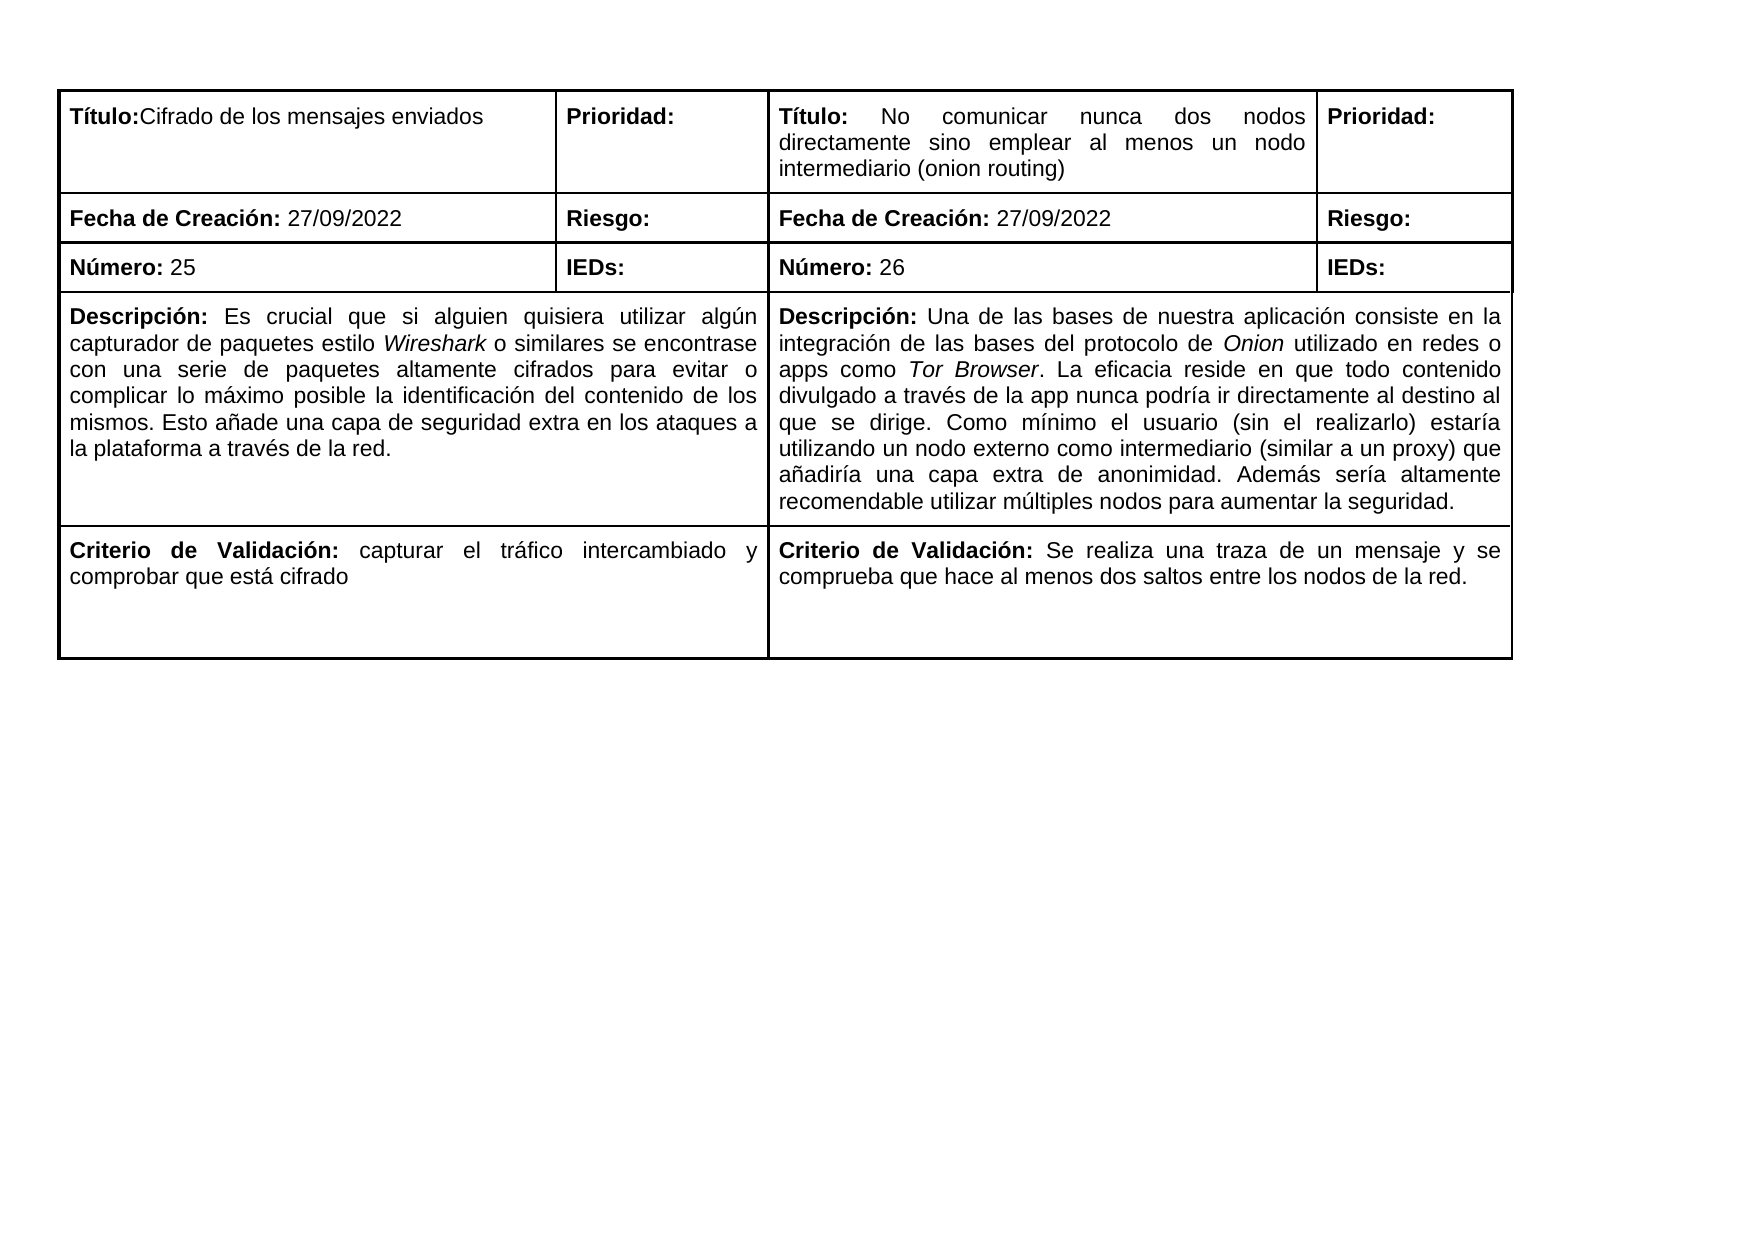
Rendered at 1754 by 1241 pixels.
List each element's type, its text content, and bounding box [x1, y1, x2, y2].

table_header Prioridad: [1318, 92, 1511, 192]
table_cell Riesgo: [557, 194, 767, 241]
table_cell Riesgo: [1318, 194, 1511, 241]
table_header Prioridad: [557, 92, 767, 192]
table_cell Fecha de Creación: 27/09/2022 [770, 194, 1316, 241]
table_cell Número: 26 [770, 244, 1316, 291]
table_cell IEDs: [557, 244, 767, 291]
table_cell Descripción: Una de las bases de nuestra aplicación consiste en la integración de las bases del protocolo de Onion utilizado en redes o apps como Tor Browser. La eficacia reside en que todo contenido divulgado a través de la app nunca podría ir directamente al destino al que se dirige. Como mínimo el usuario (sin el realizarlo) estaría utilizando un nodo externo como intermediario (similar a un proxy) que añadiría una capa extra de anonimidad. Además sería altamente recomendable utilizar múltiples nodos para aumentar la seguridad. [770, 291, 1511, 524]
table_cell IEDs: [1318, 244, 1511, 291]
table_cell Número: 25 [61, 244, 555, 291]
table_header Título:Cifrado de los mensajes enviados [61, 92, 555, 192]
table_cell Fecha de Creación: 27/09/2022 [61, 194, 555, 241]
table_cell Criterio de Validación: Se realiza una traza de un mensaje y se comprueba que hace al menos dos saltos entre los nodos de la red. [770, 525, 1511, 657]
table_cell Descripción: Es crucial que si alguien quisiera utilizar algún capturador de paquetes estilo Wireshark o similares se encontrase con una serie de paquetes altamente cifrados para evitar o complicar lo máximo posible la identificación del contenido de los mismos. Esto añade una capa de seguridad extra en los ataques a la plataforma a través de la red. [61, 293, 767, 524]
table_cell Criterio de Validación: capturar el tráfico intercambiado y comprobar que está cifrado [61, 527, 767, 657]
table_header Título: No comunicar nunca dos nodos directamente sino emplear al menos un nodo intermediario (onion routing) [770, 92, 1316, 192]
